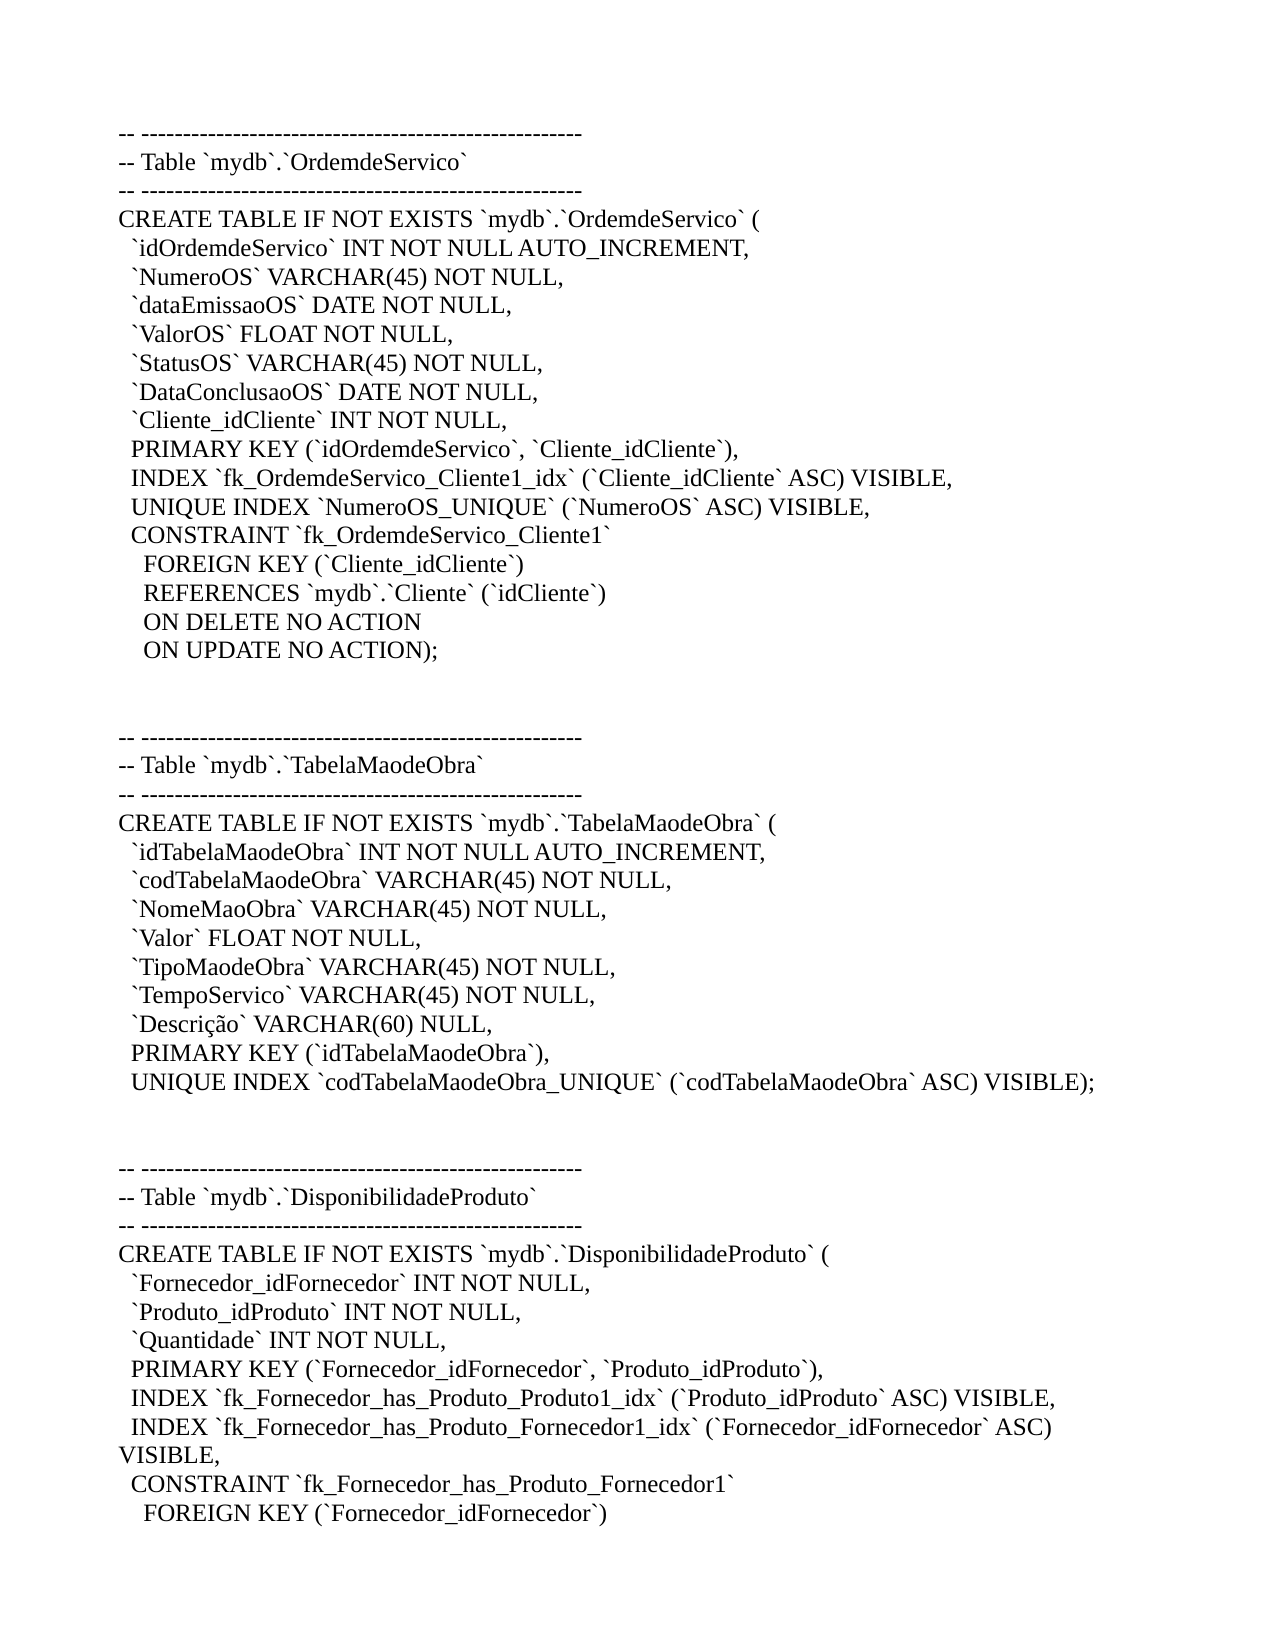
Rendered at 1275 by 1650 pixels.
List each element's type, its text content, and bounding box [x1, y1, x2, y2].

text -- ----------------------------------------------------- -- Table `mydb`.`OrdemdeServico` -- ----------------------------------------------------- CREATE TABLE IF NOT EXISTS `mydb`.`OrdemdeServico` ( `idOrdemdeServico` INT NOT NULL AUTO_INCREMENT, `NumeroOS` VARCHAR(45) NOT NULL, `dataEmissaoOS` DATE NOT NULL, `ValorOS` FLOAT NOT NULL, `StatusOS` VARCHAR(45) NOT NULL, `DataConclusaoOS` DATE NOT NULL, `Cliente_idCliente` INT NOT NULL, PRIMARY KEY (`idOrdemdeServico`, `Cliente_idCliente`), INDEX `fk_OrdemdeServico_Cliente1_idx` (`Cliente_idCliente` ASC) VISIBLE, UNIQUE INDEX `NumeroOS_UNIQUE` (`NumeroOS` ASC) VISIBLE, CONSTRAINT `fk_OrdemdeServico_Cliente1` FOREIGN KEY (`Cliente_idCliente`) REFERENCES `mydb`.`Cliente` (`idCliente`) ON DELETE NO ACTION ON UPDATE NO ACTION); -- ----------------------------------------------------- -- Table `mydb`.`TabelaMaodeObra` -- ----------------------------------------------------- CREATE TABLE IF NOT EXISTS `mydb`.`TabelaMaodeObra` ( `idTabelaMaodeObra` INT NOT NULL AUTO_INCREMENT, `codTabelaMaodeObra` VARCHAR(45) NOT NULL, `NomeMaoObra` VARCHAR(45) NOT NULL, `Valor` FLOAT NOT NULL, `TipoMaodeObra` VARCHAR(45) NOT NULL, `TempoServico` VARCHAR(45) NOT NULL, `Descrição` VARCHAR(60) NULL, PRIMARY KEY (`idTabelaMaodeObra`), UNIQUE INDEX `codTabelaMaodeObra_UNIQUE` (`codTabelaMaodeObra` ASC) VISIBLE); -- ----------------------------------------------------- -- Table `mydb`.`DisponibilidadeProduto` -- ----------------------------------------------------- CREATE TABLE IF NOT EXISTS `mydb`.`DisponibilidadeProduto` ( `Fornecedor_idFornecedor` INT NOT NULL, `Produto_idProduto` INT NOT NULL, `Quantidade` INT NOT NULL, PRIMARY KEY (`Fornecedor_idFornecedor`, `Produto_idProduto`), INDEX `fk_Fornecedor_has_Produto_Produto1_idx` (`Produto_idProduto` ASC) VISIBLE, INDEX `fk_Fornecedor_has_Produto_Fornecedor1_idx` (`Fornecedor_idFornecedor` ASC) VISIBLE, CONSTRAINT `fk_Fornecedor_has_Produto_Fornecedor1` FOREIGN KEY (`Fornecedor_idFornecedor`) [118, 118, 1157, 1527]
